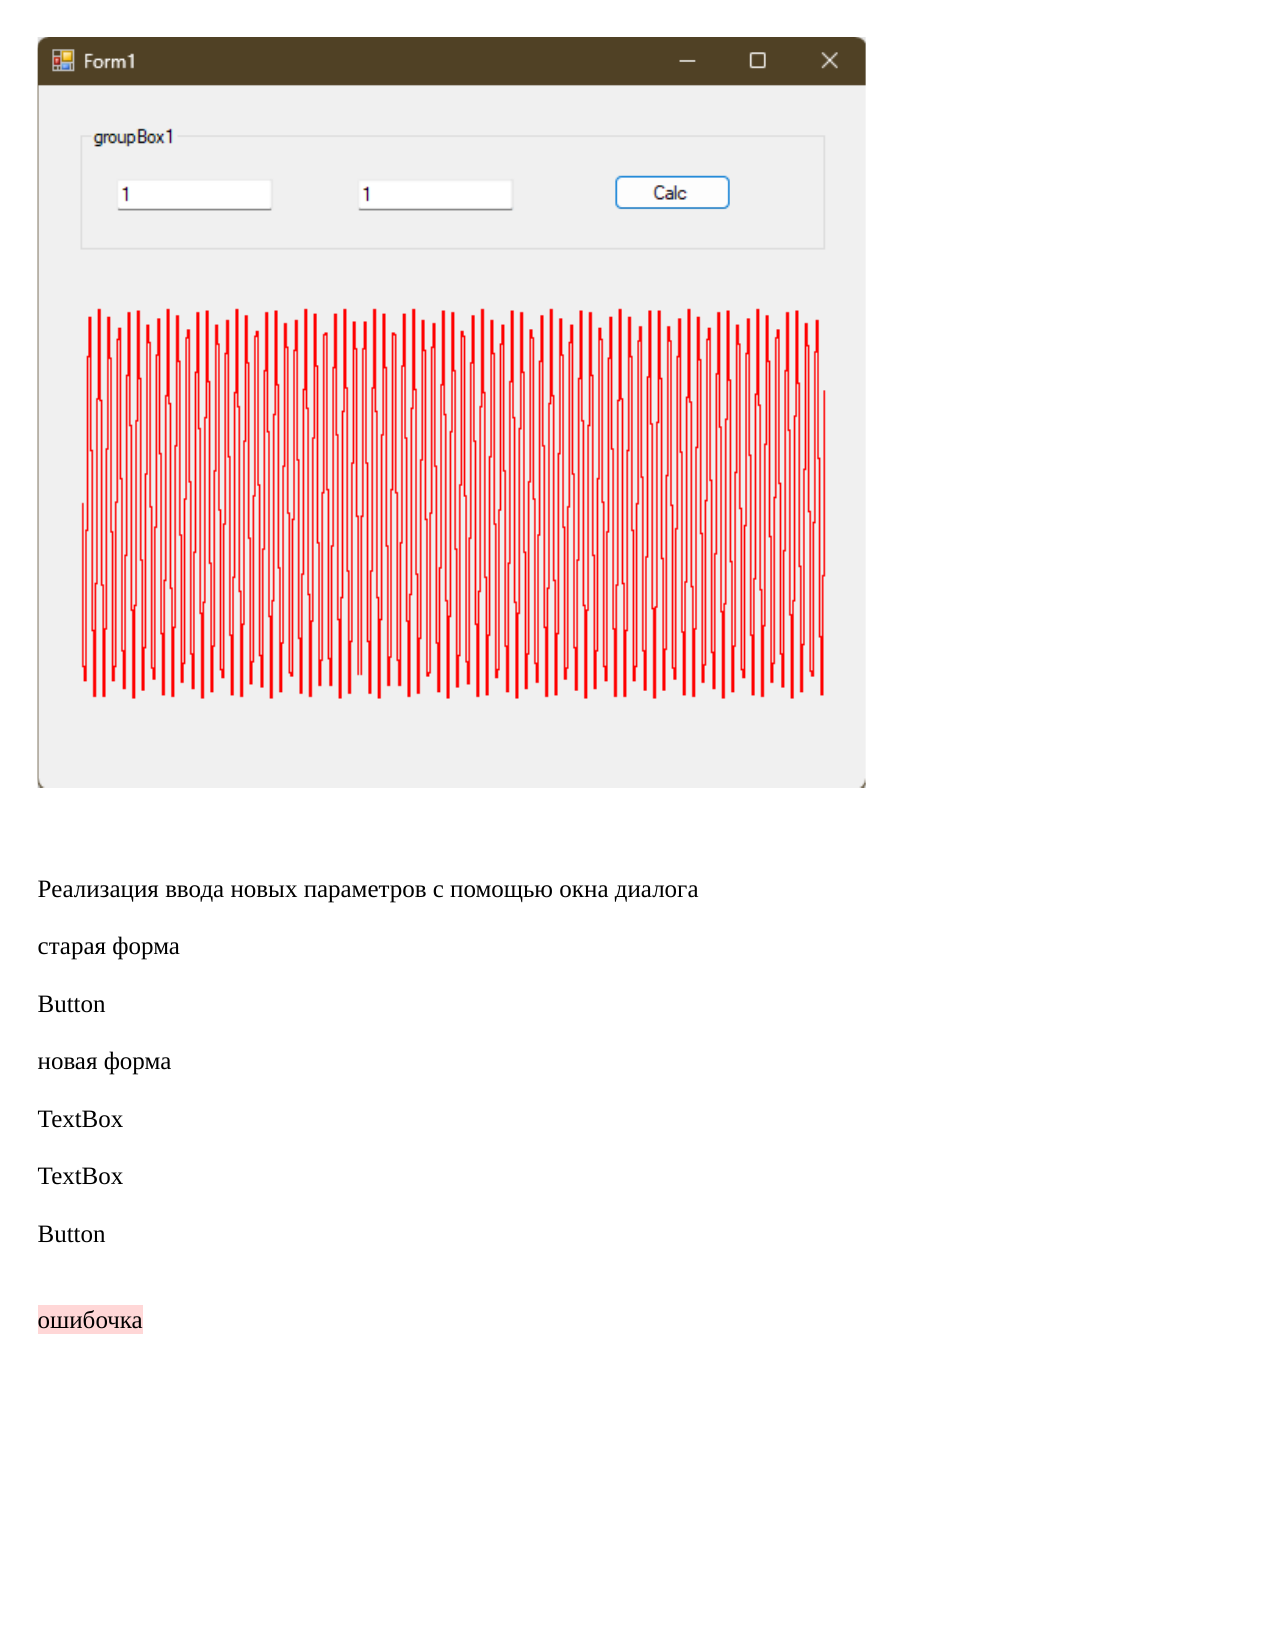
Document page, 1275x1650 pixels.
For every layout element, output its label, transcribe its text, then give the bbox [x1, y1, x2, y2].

text новая форма [37, 1046, 1237, 1075]
text Button [37, 1219, 1237, 1248]
picture [37, 37, 866, 788]
text старая форма [37, 931, 1237, 960]
text ошибочка [37, 1305, 1237, 1334]
text Button [37, 989, 1237, 1018]
text TextBox [37, 1161, 1237, 1190]
text TextBox [37, 1104, 1237, 1133]
text Реализация ввода новых параметров с помощью окна диалога [37, 874, 1237, 903]
